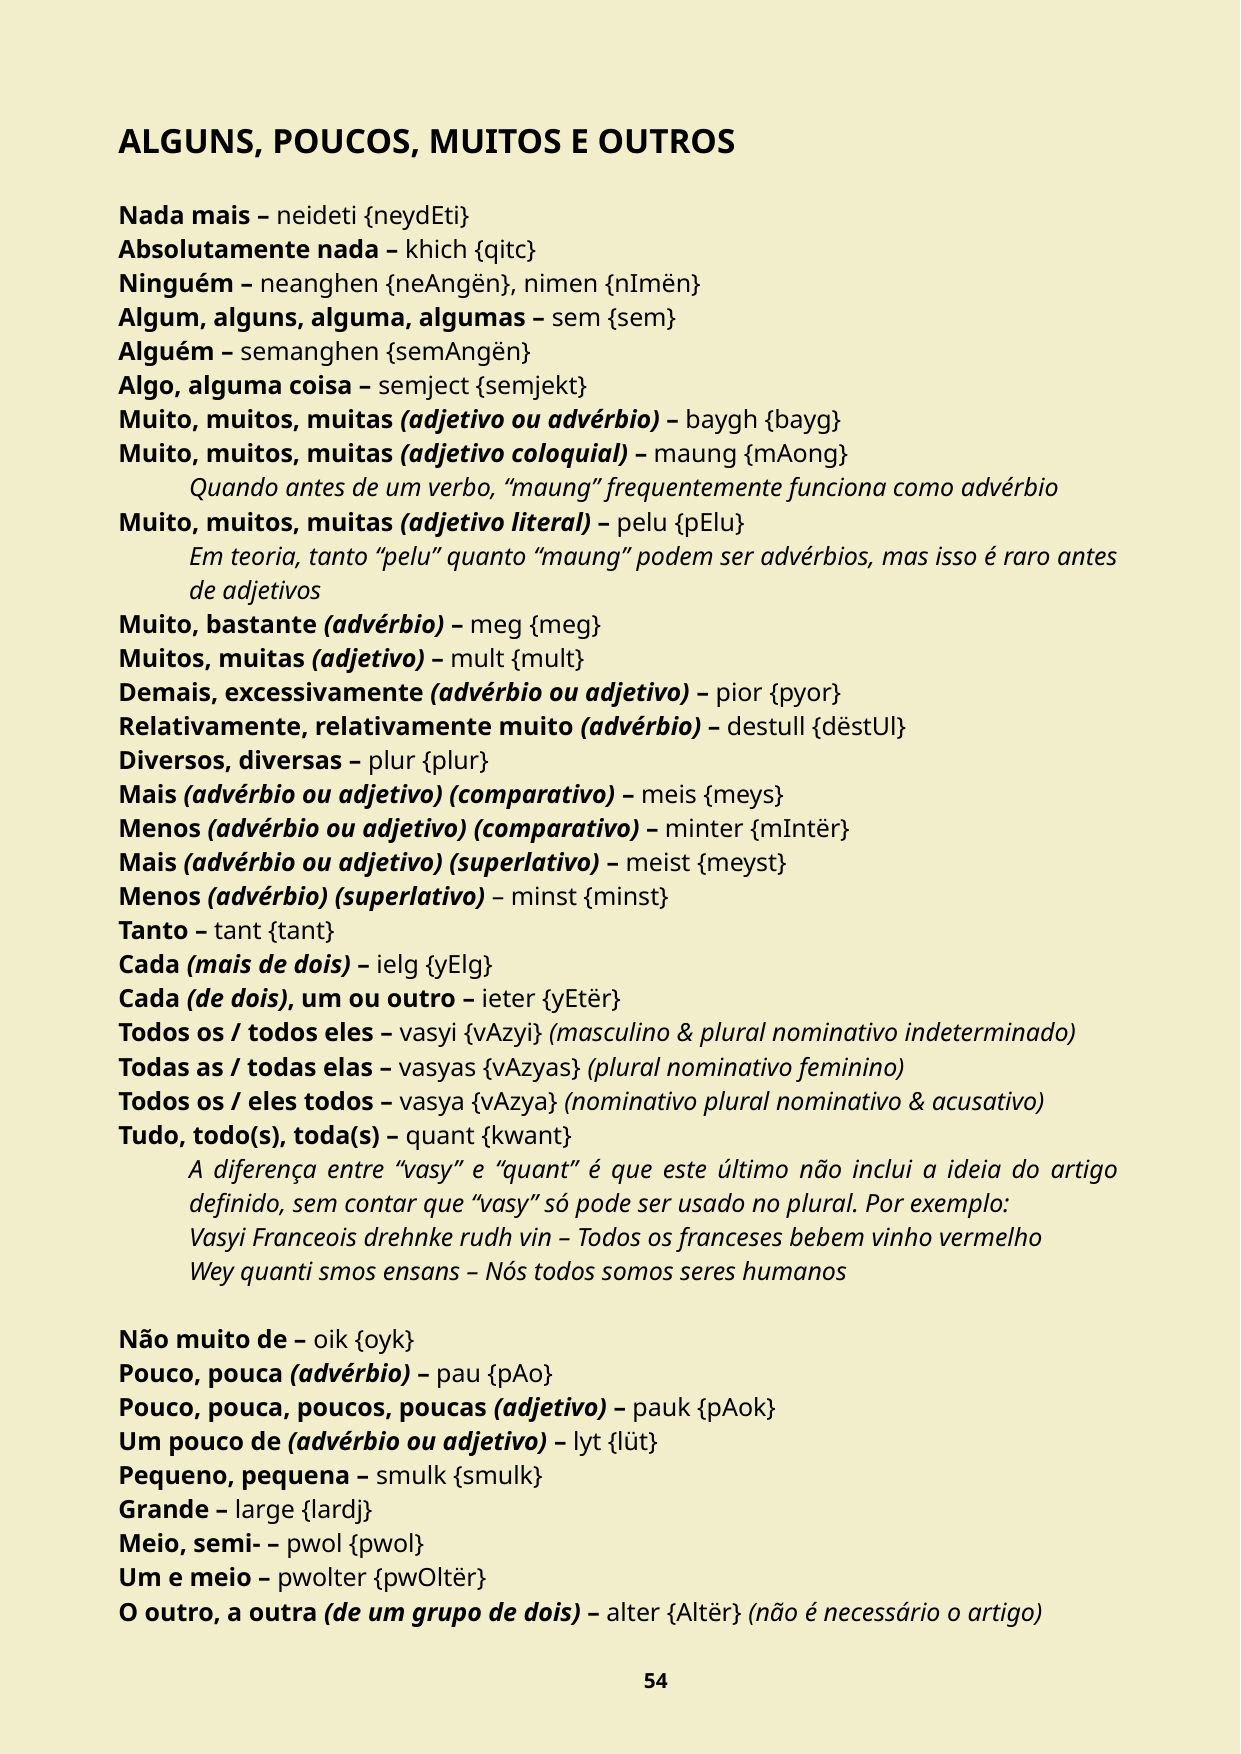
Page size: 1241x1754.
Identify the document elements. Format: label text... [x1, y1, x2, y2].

text Pouco, pouca (advérbio) – pau {pAo} [118, 1356, 1122, 1390]
text Muito, muitos, muitas (adjetivo ou advérbio) – baygh {bayg} [118, 402, 1122, 436]
text Diversos, diversas – plur {plur} [118, 743, 1122, 777]
text Um pouco de (advérbio ou adjetivo) – lyt {lüt} [118, 1424, 1122, 1458]
text Muitos, muitas (adjetivo) – mult {mult} [118, 640, 1122, 674]
text Muito, muitos, muitas (adjetivo literal) – pelu {pElu} [118, 504, 1122, 538]
text A diferença entre “vasy” e “quant” é que este último não inclui a ideia do artigo definido, sem contar que “vasy” só pode ser usado no plural. Por exemplo: [189, 1151, 1122, 1219]
subtitle ALGUNS, POUCOS, MUITOS E OUTROS [118, 118, 1122, 163]
text Todos os / todos eles – vasyi {vAzyi} (masculino & plural nominativo indeterminado) [118, 1015, 1122, 1049]
text Wey quanti smos ensans – Nós todos somos seres humanos [189, 1253, 1122, 1288]
text Vasyi Franceois drehnke rudh vin – Todos os franceses bebem vinho vermelho [189, 1219, 1122, 1253]
text Meio, semi- – pwol {pwol} [118, 1526, 1122, 1560]
text Todos os / eles todos – vasya {vAzya} (nominativo plural nominativo & acusativo) [118, 1083, 1122, 1117]
text Grande – large {lardj} [118, 1492, 1122, 1526]
text Mais (advérbio ou adjetivo) (comparativo) – meis {meys} [118, 777, 1122, 811]
text Alguém – semanghen {semAngën} [118, 334, 1122, 368]
text Um e meio – pwolter {pwOltër} [118, 1560, 1122, 1594]
text Não muito de – oik {oyk} [118, 1322, 1122, 1356]
text Cada (de dois), um ou outro – ieter {yEtër} [118, 981, 1122, 1015]
text Algum, alguns, alguma, algumas – sem {sem} [118, 300, 1122, 334]
text Pouco, pouca, poucos, poucas (adjetivo) – pauk {pAok} [118, 1390, 1122, 1424]
text O outro, a outra (de um grupo de dois) – alter {Altër} (não é necessário o artigo) [118, 1594, 1122, 1628]
text Todas as / todas elas – vasyas {vAzyas} (plural nominativo feminino) [118, 1049, 1122, 1083]
text Muito, bastante (advérbio) – meg {meg} [118, 606, 1122, 640]
text Muito, muitos, muitas (adjetivo coloquial) – maung {mAong} [118, 436, 1122, 470]
text Algo, alguma coisa – semject {semjekt} [118, 368, 1122, 402]
text Ninguém – neanghen {neAngën}, nimen {nImën} [118, 266, 1122, 300]
text Relativamente, relativamente muito (advérbio) – destull {dëstUl} [118, 708, 1122, 743]
text Em teoria, tanto “pelu” quanto “maung” podem ser advérbios, mas isso é raro antes de adjetivos [189, 538, 1122, 606]
text Menos (advérbio ou adjetivo) (comparativo) – minter {mIntër} [118, 811, 1122, 845]
text Demais, excessivamente (advérbio ou adjetivo) – pior {pyor} [118, 674, 1122, 708]
text Nada mais – neideti {neydEti} [118, 198, 1122, 232]
text Pequeno, pequena – smulk {smulk} [118, 1458, 1122, 1492]
text Tanto – tant {tant} [118, 913, 1122, 947]
text Tudo, todo(s), toda(s) – quant {kwant} [118, 1117, 1122, 1151]
text Cada (mais de dois) – ielg {yElg} [118, 947, 1122, 981]
text Absolutamente nada – khich {qitc} [118, 232, 1122, 266]
text Menos (advérbio) (superlativo) – minst {minst} [118, 879, 1122, 913]
text Mais (advérbio ou adjetivo) (superlativo) – meist {meyst} [118, 845, 1122, 879]
text Quando antes de um verbo, “maung” frequentemente funciona como advérbio [189, 470, 1122, 504]
